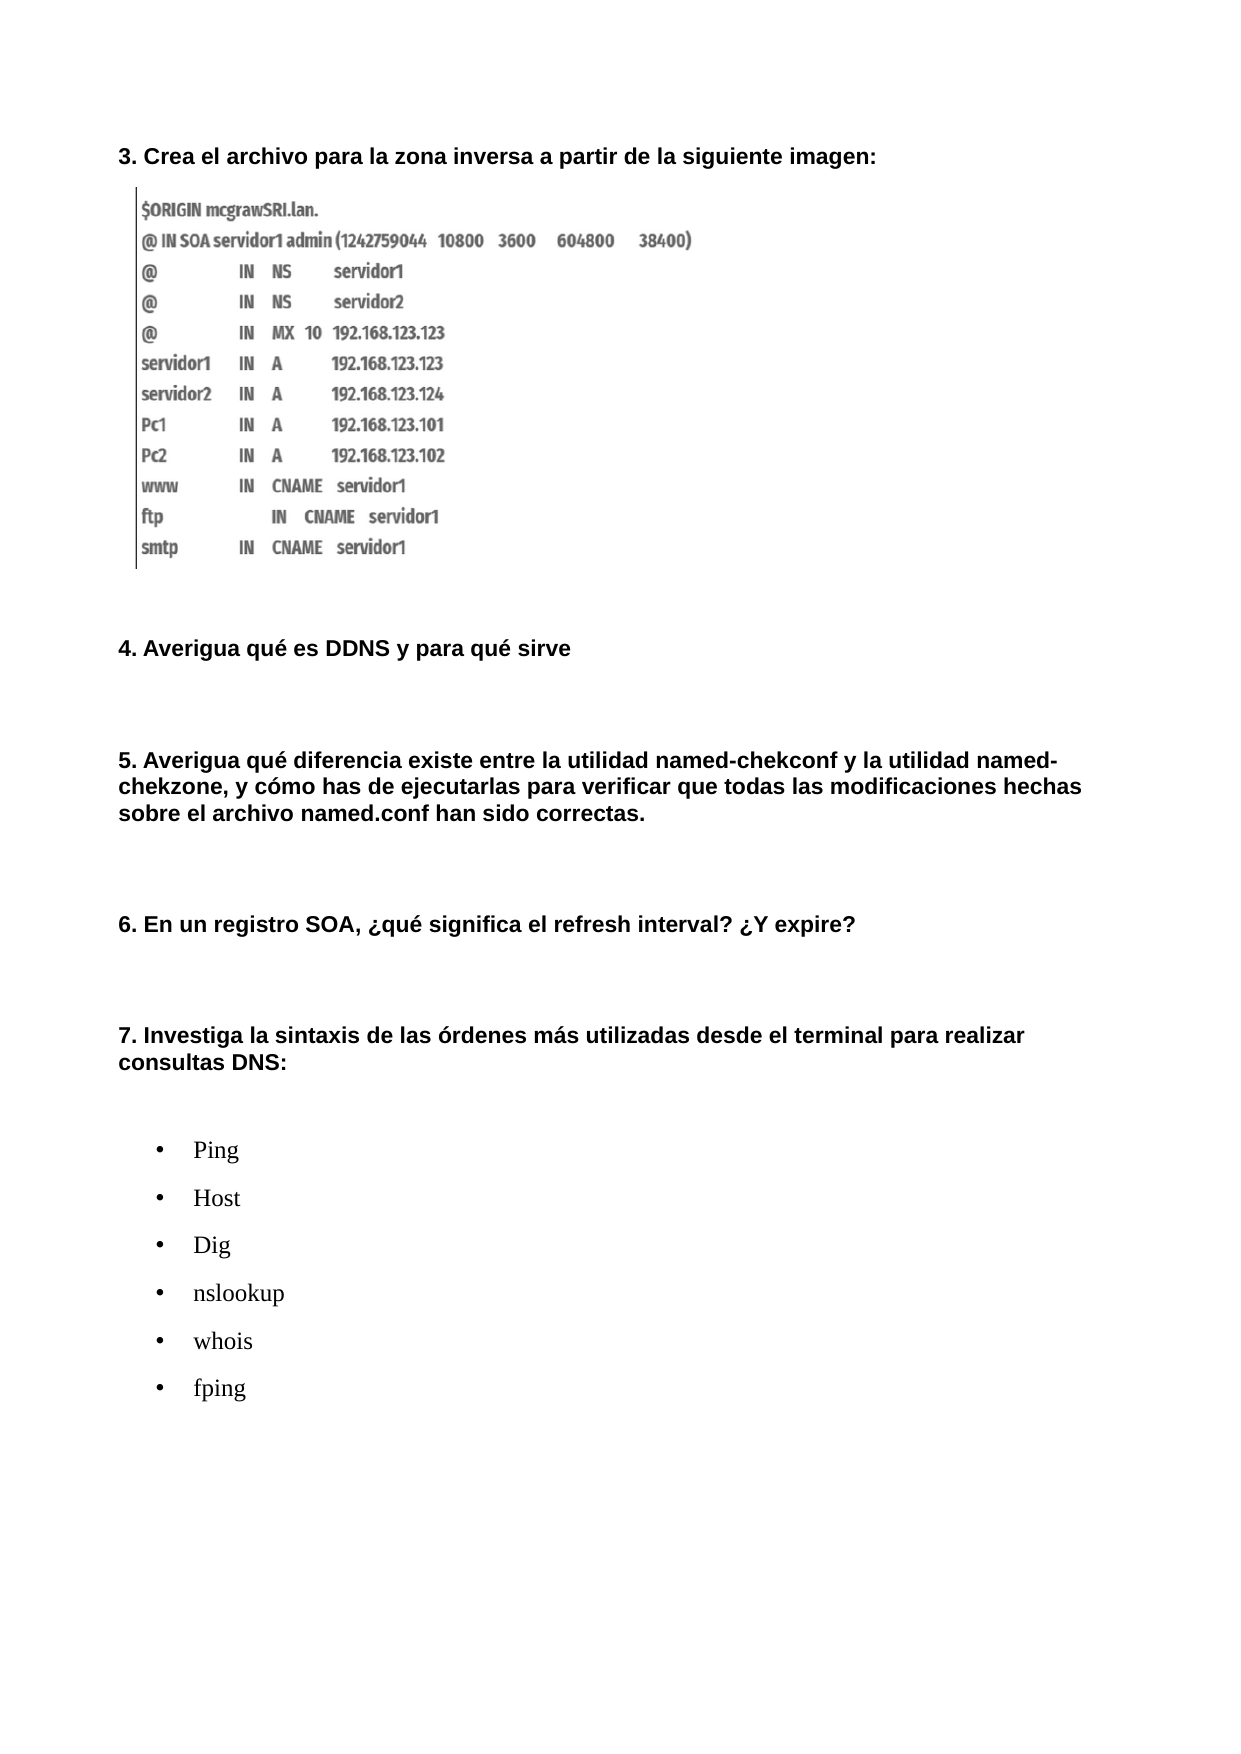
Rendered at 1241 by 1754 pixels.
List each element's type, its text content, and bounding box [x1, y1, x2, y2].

picture [135, 187, 706, 569]
subtitle 3. Crea el archivo para la zona inversa a partir de la siguiente imagen: [118, 143, 1122, 169]
list nslookup [156, 1278, 1122, 1307]
subtitle 4. Averigua qué es DDNS y para qué sirve [118, 635, 1122, 662]
subtitle 6. En un registro SOA, ¿qué significa el refresh interval? ¿Y expire? [118, 911, 1122, 937]
list fping [156, 1373, 1122, 1402]
list Host [156, 1183, 1122, 1212]
list Dig [156, 1231, 1122, 1259]
subtitle 7. Investiga la sintaxis de las órdenes más utilizadas desde el terminal para realizar consultas DNS: [118, 1022, 1122, 1075]
subtitle 5. Averigua qué diferencia existe entre la utilidad named-chekconf y la utilidad named-chekzone, y cómo has de ejecutarlas para verificar que todas las modificaciones hechas sobre el archivo named.conf han sido correctas. [118, 747, 1122, 826]
list Ping [156, 1135, 1122, 1164]
list whois [156, 1326, 1122, 1354]
